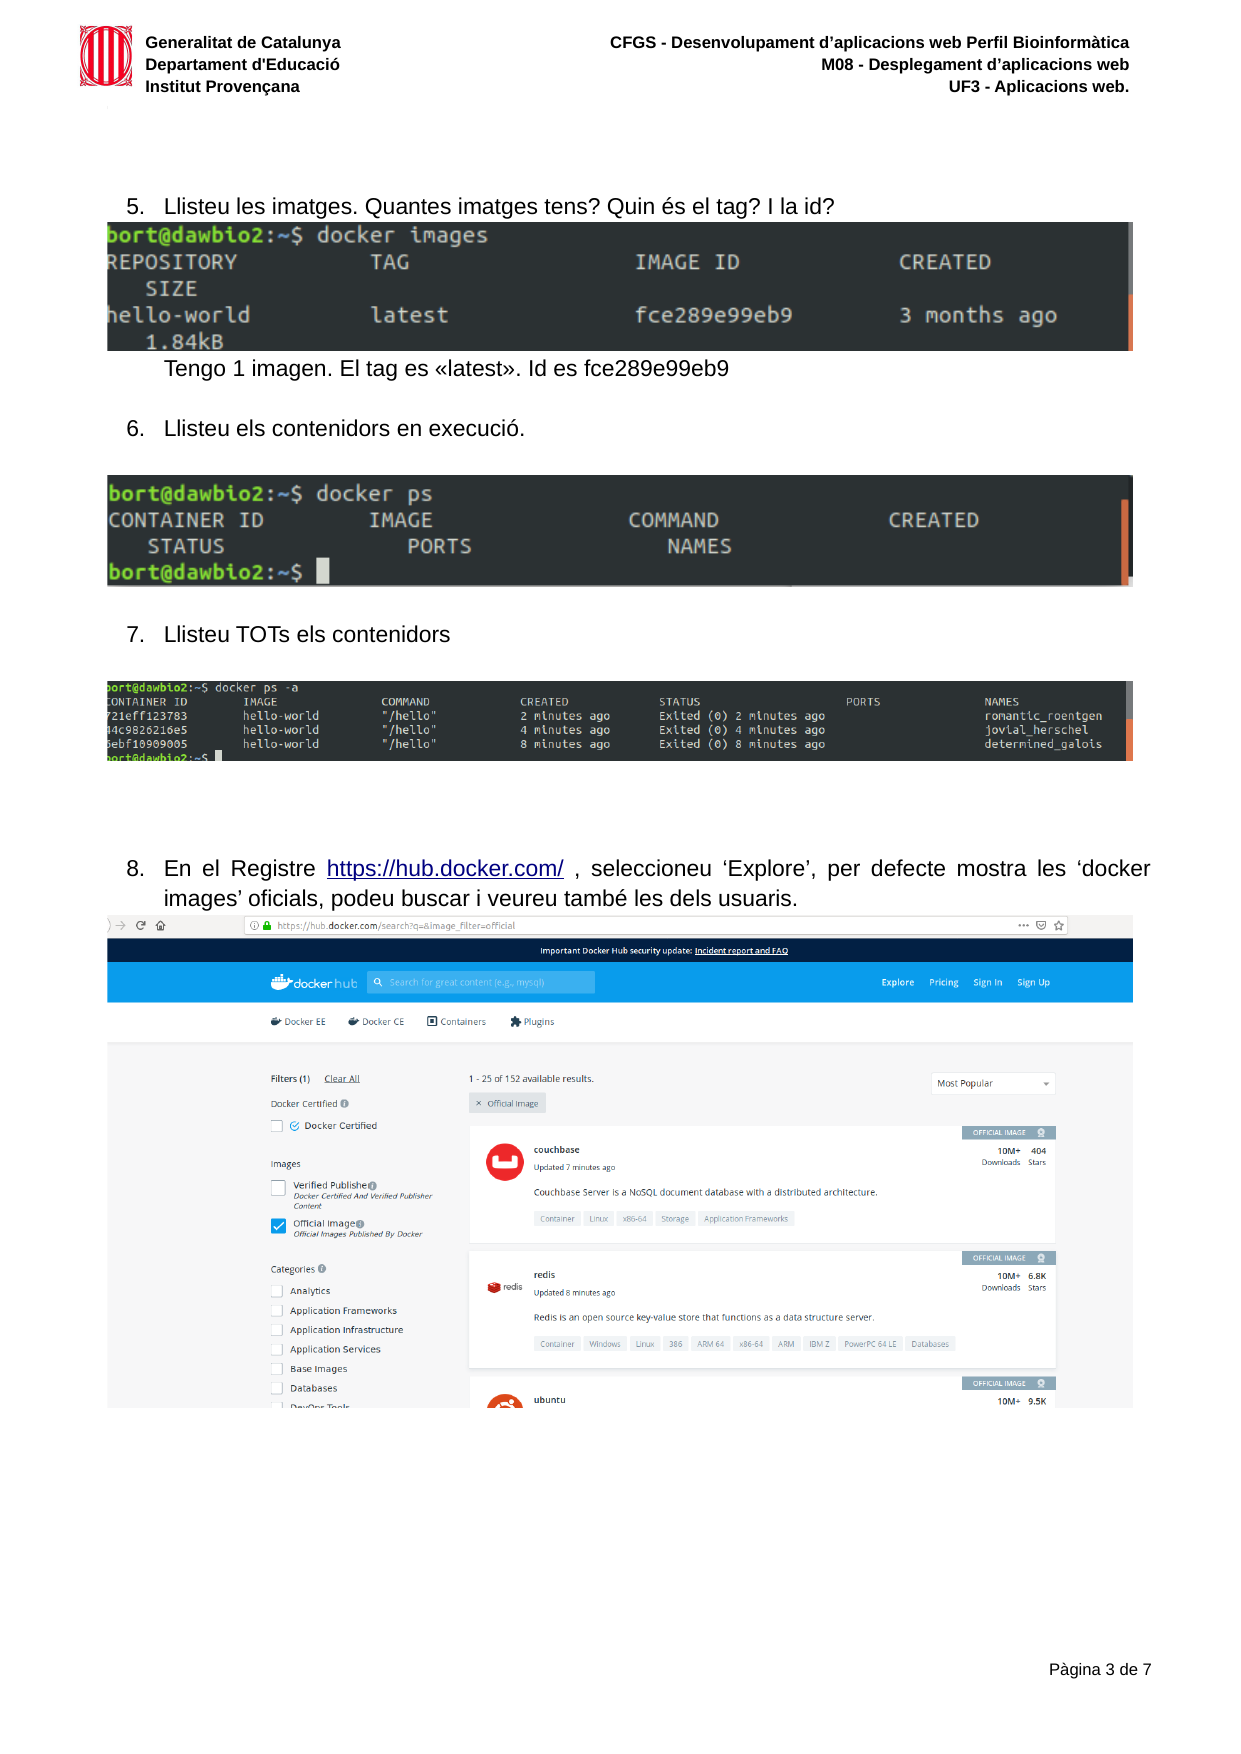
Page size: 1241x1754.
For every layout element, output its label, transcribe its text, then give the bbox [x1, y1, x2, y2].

list En el Registre https://hub.docker.com/ , seleccioneu ‘Explore’, per defecte mostra les ‘docker images’ oficials, podeu buscar i veureu també les dels usuaris. [126, 855, 1152, 911]
picture [107, 681, 1133, 761]
list Llisteu els contenidors en execució. [126, 415, 1152, 441]
picture [107, 915, 1133, 1408]
list Llisteu les imatges. Quantes imatges tens? Quin és el tag? I la id? [126, 193, 1152, 219]
list Tengo 1 imagen. El tag es «latest». Id es fce289e99eb9 [126, 223, 1152, 381]
picture [107, 475, 1133, 587]
list Llisteu TOTs els contenidors [126, 621, 1152, 647]
picture [77, 24, 136, 88]
picture [107, 222, 1133, 351]
